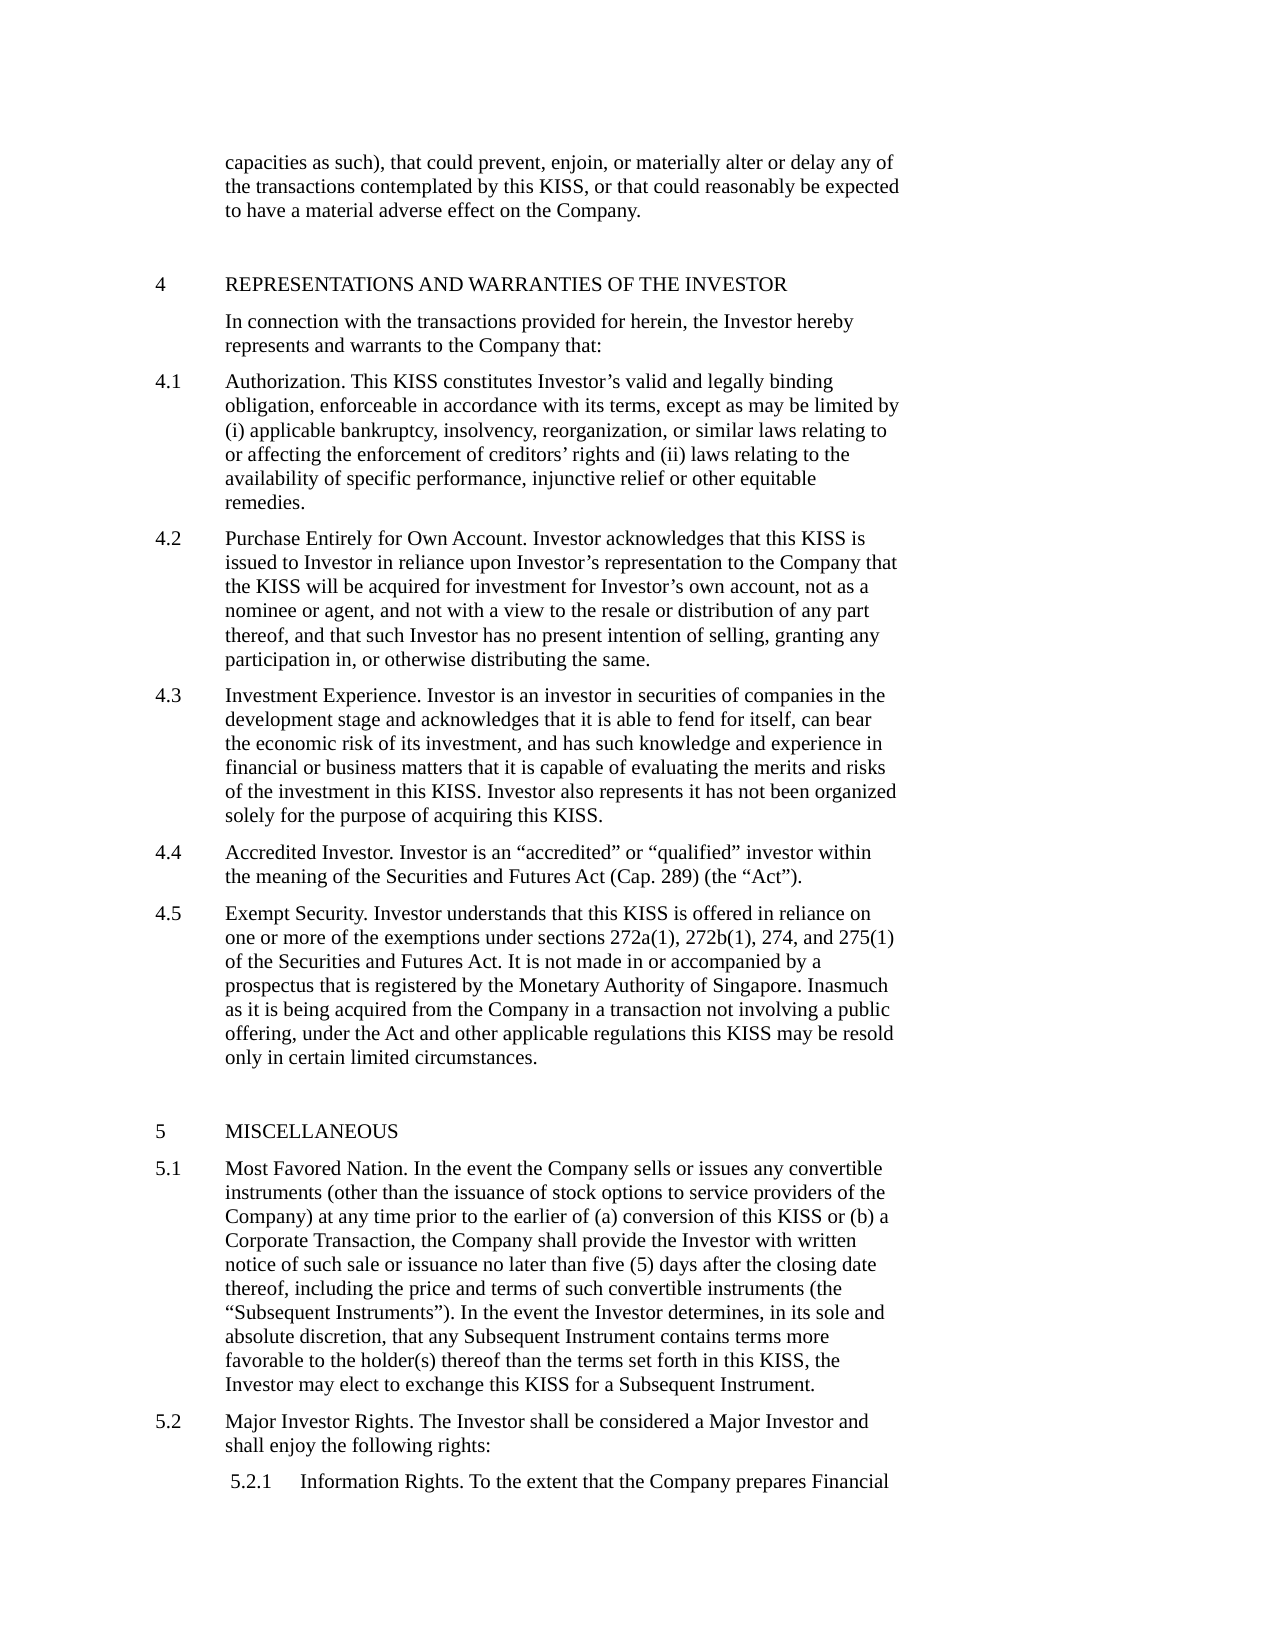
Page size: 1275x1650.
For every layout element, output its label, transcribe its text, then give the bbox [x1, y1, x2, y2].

list capacities as such), that could prevent, enjoin, or materially alter or delay any of the transactions contemplated by this KISS, or that could reasonably be expected to have a material adverse effect on the Company. [150, 150, 900, 222]
list Exempt Security. Investor understands that this KISS is offered in reliance on one or more of the exemptions under sections 272a(1), 272b(1), 274, and 275(1) of the Securities and Futures Act. It is not made in or accompanied by a prospectus that is registered by the Monetary Authority of Singapore. Inasmuch as it is being acquired from the Company in a transaction not involving a public offering, under the Act and other applicable regulations this KISS may be resold only in certain limited circumstances. [150, 901, 900, 1069]
list Authorization. This KISS constitutes Investor’s valid and legally binding obligation, enforceable in accordance with its terms, except as may be limited by (i) applicable bankruptcy, insolvency, reorganization, or similar laws relating to or affecting the enforcement of creditors’ rights and (ii) laws relating to the availability of specific performance, injunctive relief or other equitable remedies. [150, 369, 900, 514]
list Most Favored Nation. In the event the Company sells or issues any convertible instruments (other than the issuance of stock options to service providers of the Company) at any time prior to the earlier of (a) conversion of this KISS or (b) a Corporate Transaction, the Company shall provide the Investor with written notice of such sale or issuance no later than five (5) days after the closing date thereof, including the price and terms of such convertible instruments (the “Subsequent Instruments”). In the event the Investor determines, in its sole and absolute discretion, that any Subsequent Instrument contains terms more favorable to the holder(s) thereof than the terms set forth in this KISS, the Investor may elect to exchange this KISS for a Subsequent Instrument. [150, 1156, 900, 1396]
list Miscellaneous [150, 1119, 900, 1143]
text In connection with the transactions provided for herein, the Investor hereby represents and warrants to the Company that: [225, 309, 900, 357]
list Purchase Entirely for Own Account. Investor acknowledges that this KISS is issued to Investor in reliance upon Investor’s representation to the Company that the KISS will be acquired for investment for Investor’s own account, not as a nominee or agent, and not with a view to the resale or distribution of any part thereof, and that such Investor has no present intention of selling, granting any participation in, or otherwise distributing the same. [150, 526, 900, 671]
list Information Rights. To the extent that the Company prepares Financial [225, 1469, 900, 1493]
list Accredited Investor. Investor is an “accredited” or “qualified” investor within the meaning of the Securities and Futures Act (Cap. 289) (the “Act”). [150, 840, 900, 888]
list Major Investor Rights. The Investor shall be considered a Major Investor and shall enjoy the following rights: [150, 1409, 900, 1457]
list Representations and Warranties of the Investor [150, 272, 900, 296]
list Investment Experience. Investor is an investor in securities of companies in the development stage and acknowledges that it is able to fend for itself, can bear the economic risk of its investment, and has such knowledge and experience in financial or business matters that it is capable of evaluating the merits and risks of the investment in this KISS. Investor also represents it has not been organized solely for the purpose of acquiring this KISS. [150, 683, 900, 827]
